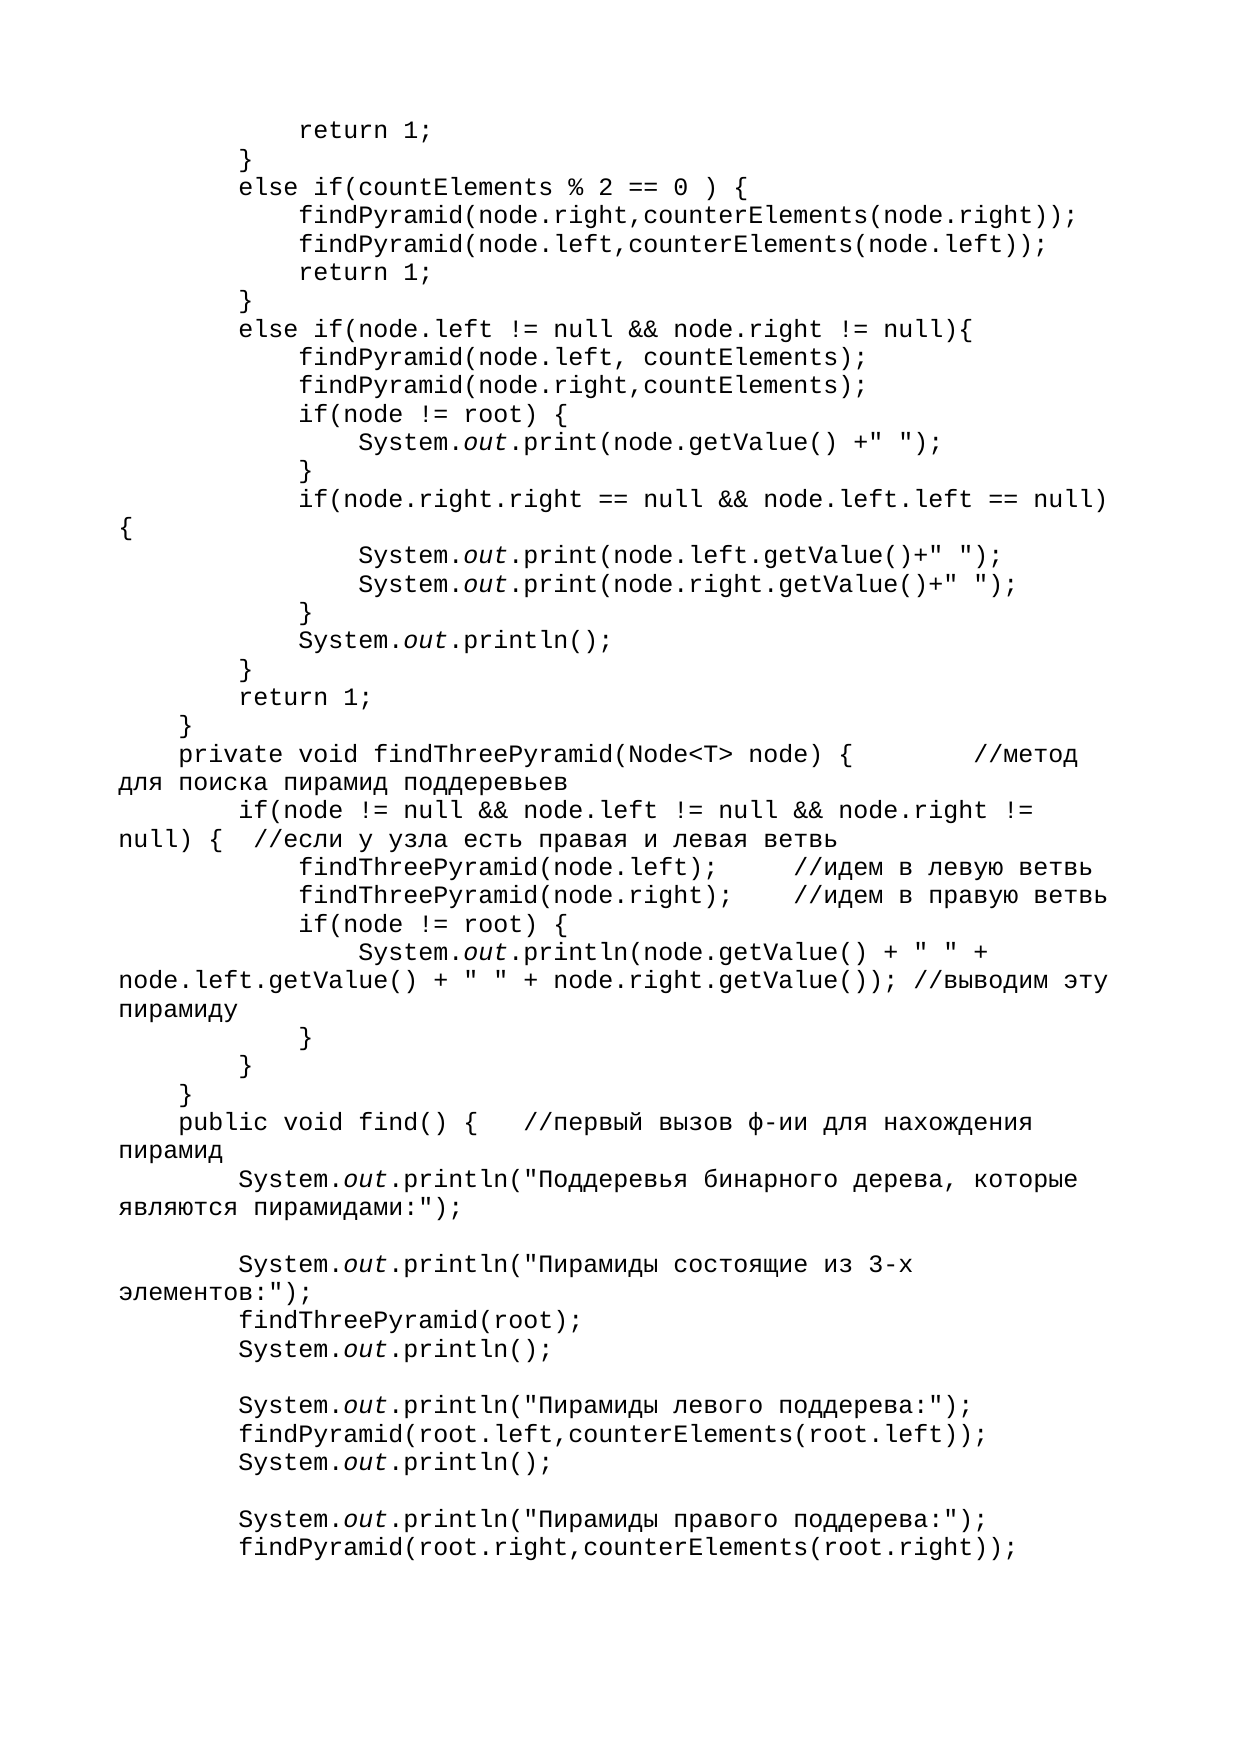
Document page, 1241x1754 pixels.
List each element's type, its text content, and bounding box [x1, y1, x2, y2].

text return 1; } else if(countElements % 2 == 0 ) { findPyramid(node.right,counterElements(node.right)); findPyramid(node.left,counterElements(node.left)); return 1; } else if(node.left != null && node.right != null){ findPyramid(node.left, countElements); findPyramid(node.right,countElements); if(node != root) { System.out.print(node.getValue() +" "); } if(node.right.right == null && node.left.left == null) { System.out.print(node.left.getValue()+" "); System.out.print(node.right.getValue()+" "); } System.out.println(); } return 1; } private void findThreePyramid(Node<T> node) { //метод для поиска пирамид поддеревьев if(node != null && node.left != null && node.right != null) { //если у узла есть правая и левая ветвь findThreePyramid(node.left); //идем в левую ветвь findThreePyramid(node.right); //идем в правую ветвь if(node != root) { System.out.println(node.getValue() + " " + node.left.getValue() + " " + node.right.getValue()); //выводим эту пирамиду } } } public void find() { //первый вызов ф-ии для нахождения пирамид System.out.println("Поддеревья бинарного дерева, которые являются пирамидами:"); System.out.println("Пирамиды состоящие из 3-х элементов:"); findThreePyramid(root); System.out.println(); System.out.println("Пирамиды левого поддерева:"); findPyramid(root.left,counterElements(root.left)); System.out.println(); System.out.println("Пирамиды правого поддерева:"); findPyramid(root.right,counterElements(root.right)); [118, 118, 1122, 1591]
